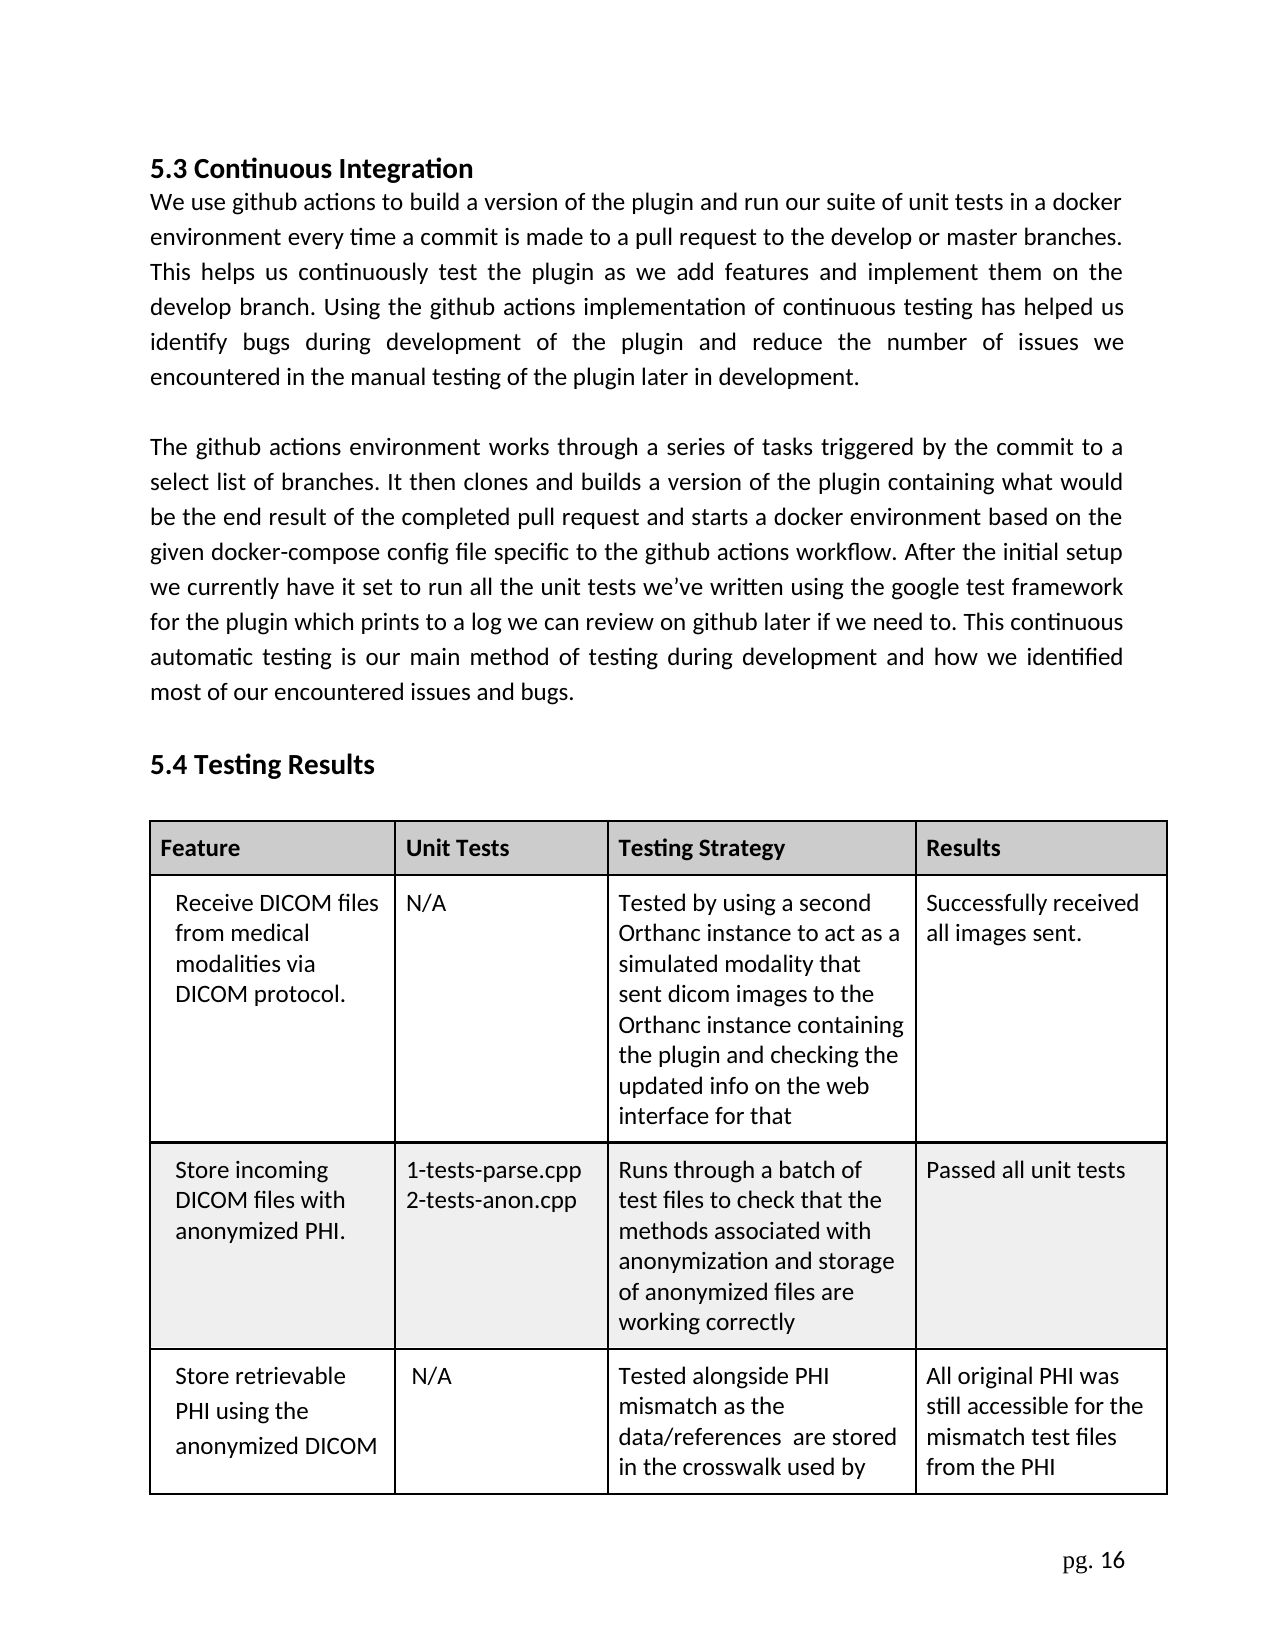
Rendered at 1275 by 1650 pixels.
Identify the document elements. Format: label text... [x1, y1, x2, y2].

table_cell Runs through a batch of test files to check that the methods associated with anonymization and storage of anonymized files are working correctly [609, 1144, 915, 1347]
table_cell N/A [396, 1350, 607, 1492]
table_cell Tested by using a second Orthanc instance to act as a simulated modality that sent dicom images to the Orthanc instance containing the plugin and checking the updated info on the web interface for that [609, 876, 915, 1141]
table_cell All original PHI was still accessible for the mismatch test files from the PHI [917, 1350, 1166, 1492]
table_header Results [917, 822, 1166, 874]
table_cell 1-tests-parse.cpp 2-tests-anon.cpp [396, 1144, 607, 1347]
table_cell N/A [396, 876, 607, 1141]
table_cell Store incoming DICOM files with anonymized PHI. [151, 1144, 394, 1347]
table_cell Store retrievable PHI using the anonymized DICOM [151, 1350, 394, 1492]
table_cell Passed all unit tests [917, 1144, 1166, 1347]
text We use github actions to build a version of the plugin and run our suite of unit tests in a docker environment every time a commit is made to a pull request to the develop or master branches. This helps us continuously test the plugin as we add features and implement them on the develop branch. Using the github actions implementation of continuous testing has helped us identify bugs during development of the plugin and reduce the number of issues we encountered in the manual testing of the plugin later in development. [150, 186, 1125, 391]
table_header Testing Strategy [609, 822, 915, 874]
table_header Unit Tests [396, 822, 607, 874]
table_cell Tested alongside PHI mismatch as the data/references are stored in the crosswalk used by [609, 1350, 915, 1492]
subtitle 5.3 Continuous Integration [150, 150, 1125, 186]
table_cell Successfully received all images sent. [917, 876, 1166, 1141]
table_header Feature [151, 822, 394, 874]
subtitle 5.4 Testing Results [150, 746, 1125, 782]
table_cell Receive DICOM files from medical modalities via DICOM protocol. [151, 876, 394, 1141]
text The github actions environment works through a series of tasks triggered by the commit to a select list of branches. It then clones and builds a version of the plugin containing what would be the end result of the completed pull request and starts a docker environment based on the given docker-compose config file specific to the github actions workflow. After the initial setup we currently have it set to run all the unit tests we’ve written using the google test framework for the plugin which prints to a log we can review on github later if we need to. This continuous automatic testing is our main method of testing during development and how we identified most of our encountered issues and bugs. [150, 431, 1125, 706]
